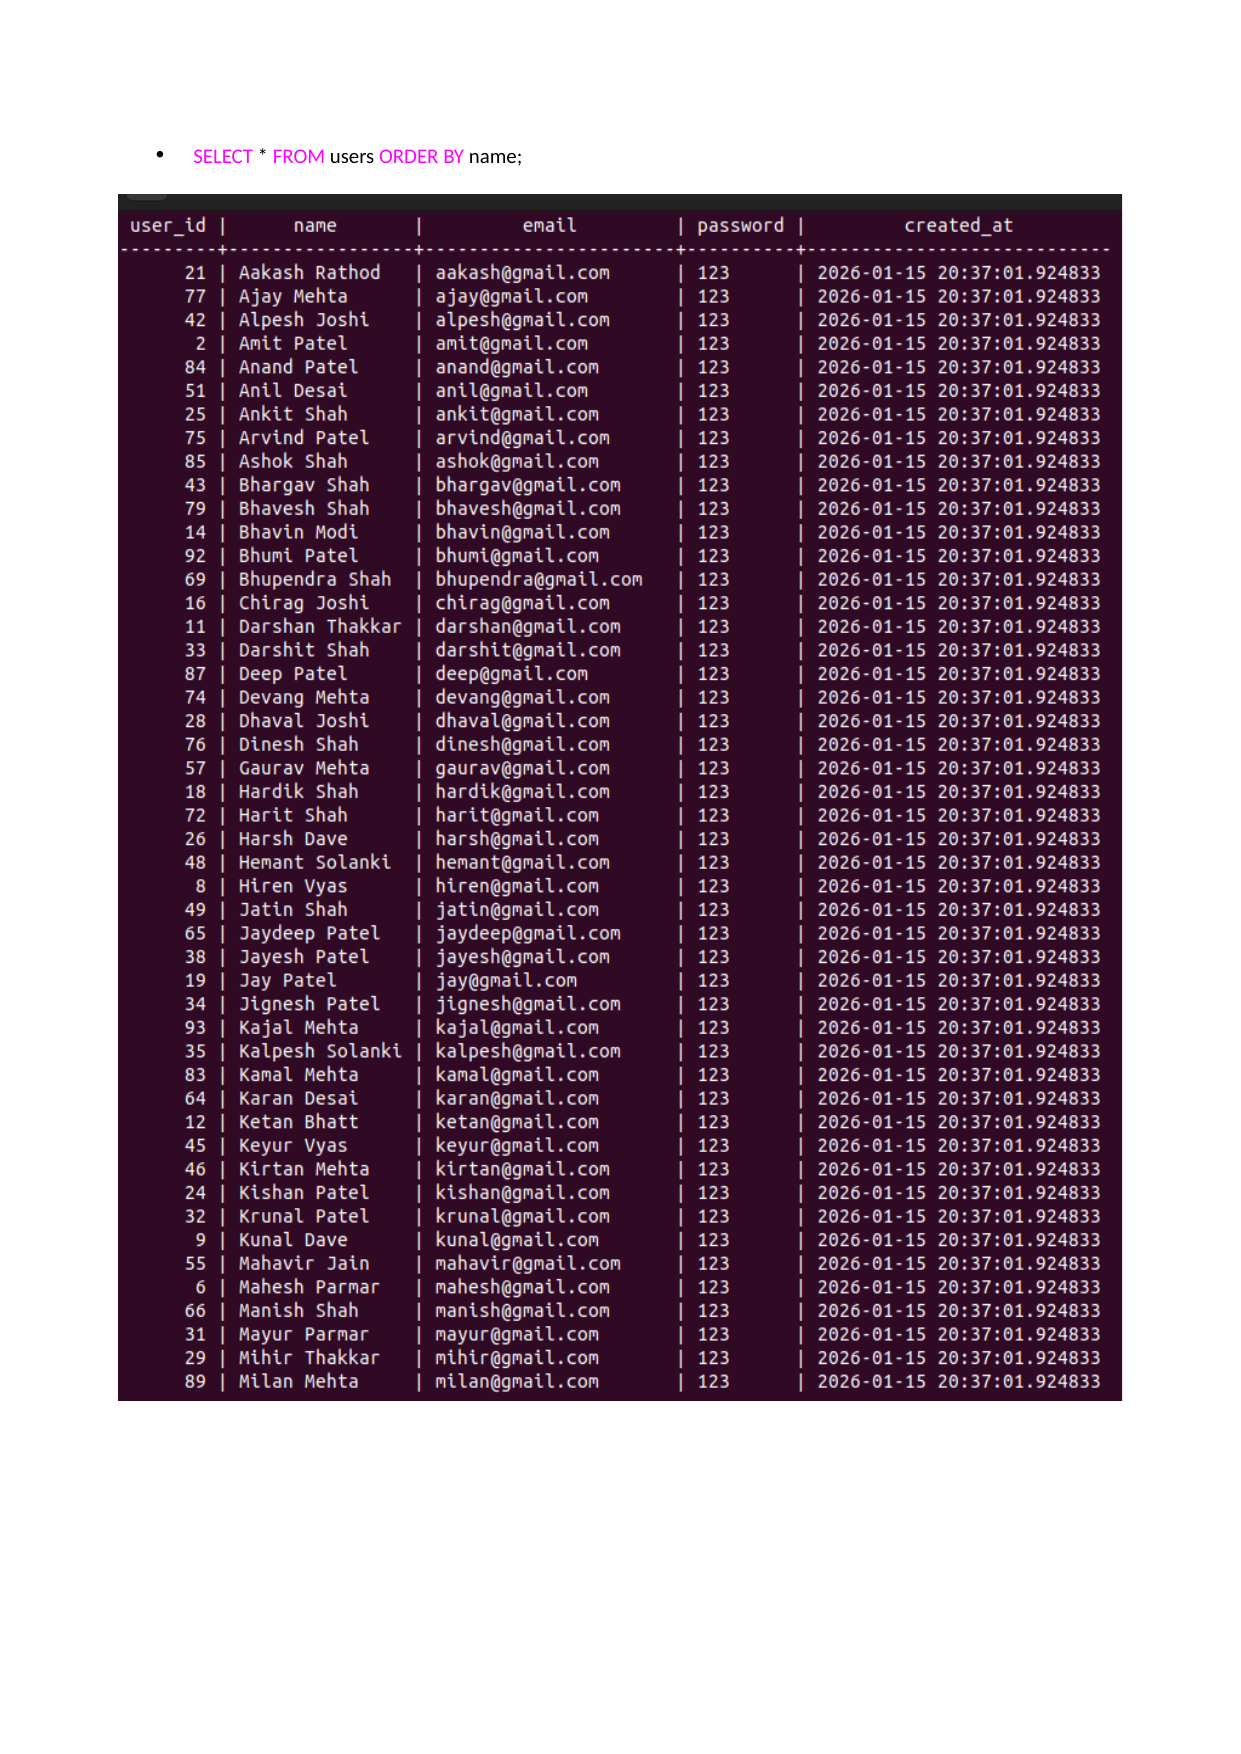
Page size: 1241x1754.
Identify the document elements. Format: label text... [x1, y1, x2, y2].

list SELECT * FROM users ORDER BY name; [156, 143, 1122, 169]
picture [118, 194, 1123, 1401]
